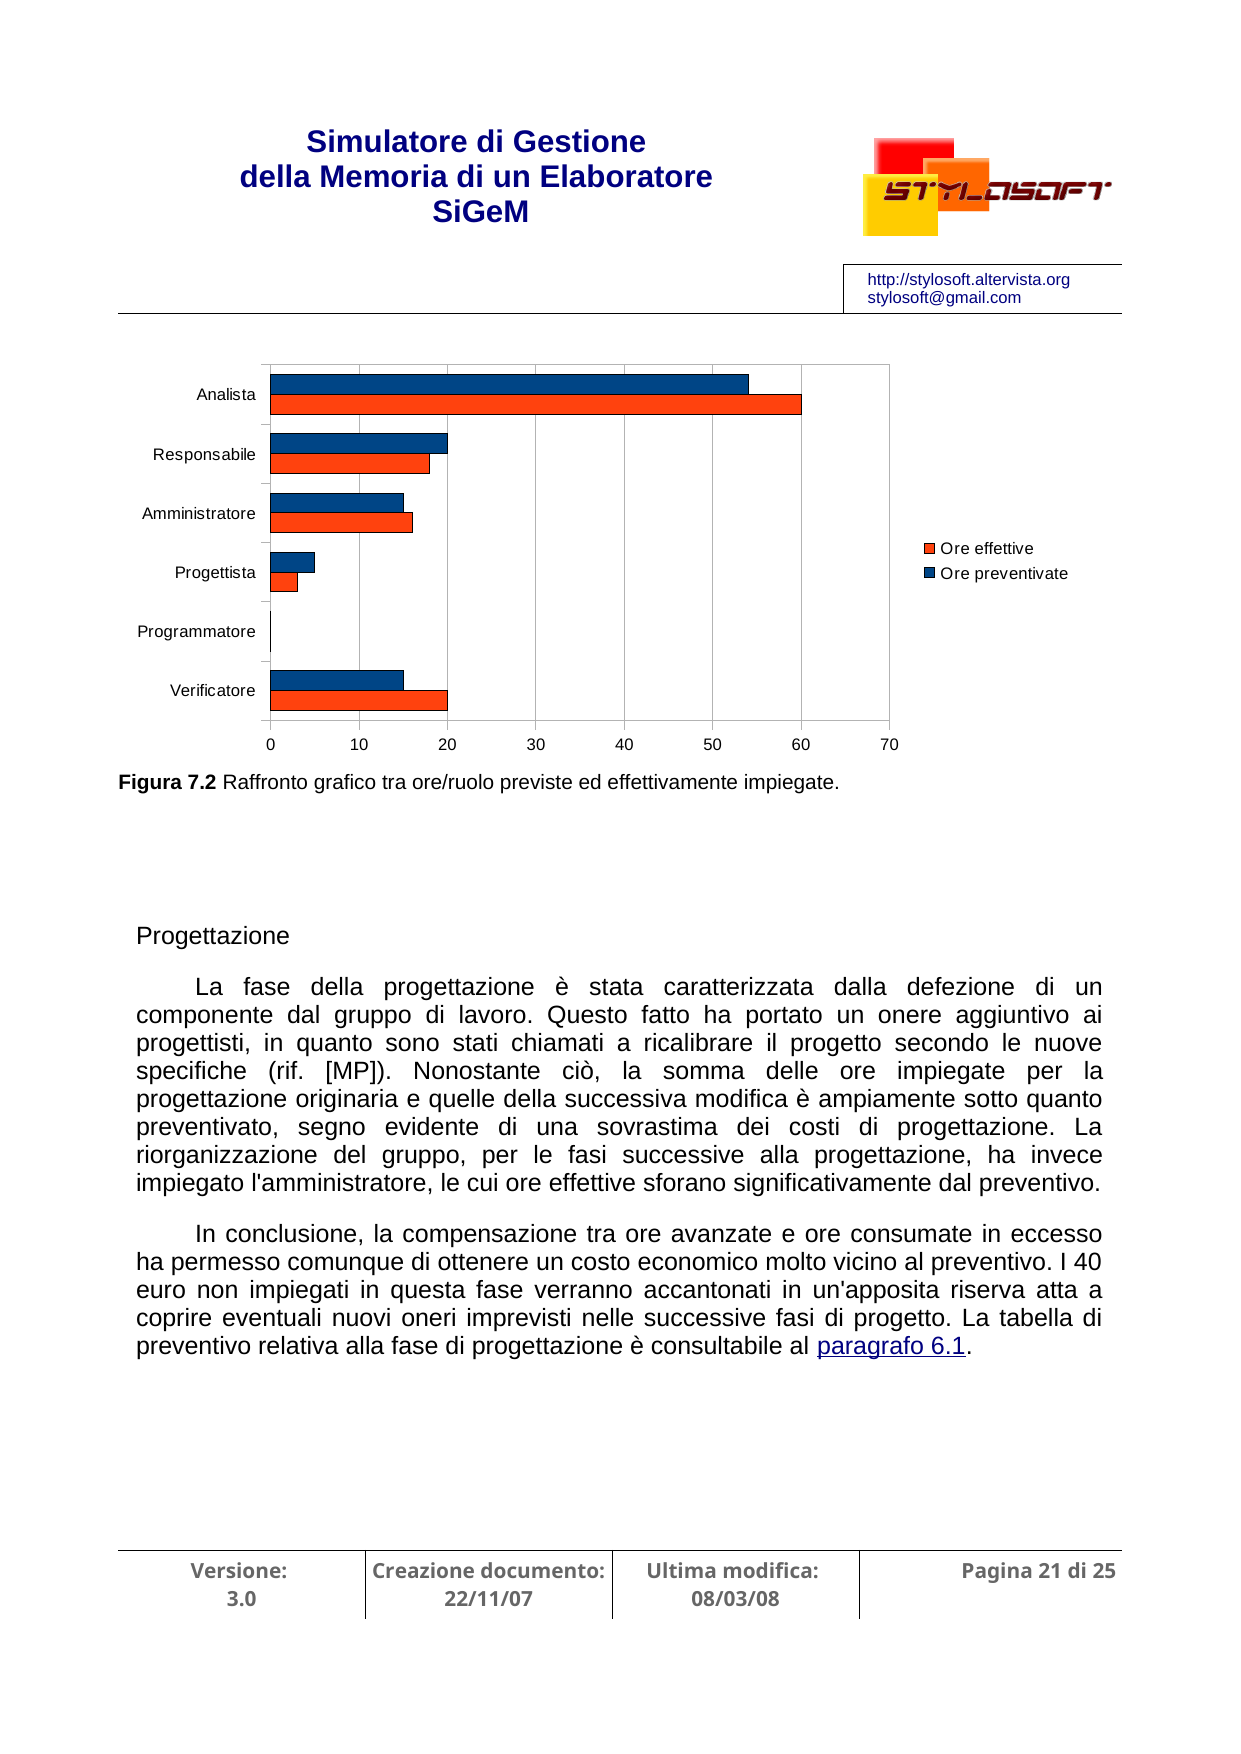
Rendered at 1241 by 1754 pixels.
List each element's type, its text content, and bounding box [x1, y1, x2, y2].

text La fase della progettazione è stata caratterizzata dalla defezione di un componente dal gruppo di lavoro. Questo fatto ha portato un onere aggiuntivo ai progettisti, in quanto sono stati chiamati a ricalibrare il progetto secondo le nuove specifiche (rif. [MP]). Nonostante ciò, la somma delle ore impiegate per la progettazione originaria e quelle della successiva modifica è ampiamente sotto quanto preventivato, segno evidente di una sovrastima dei costi di progettazione. La riorganizzazione del gruppo, per le fasi successive alla progettazione, ha invece impiegato l'amministratore, le cui ore effettive sforano significativamente dal preventivo. [136, 973, 1104, 1197]
text In conclusione, la compensazione tra ore avanzate e ore consumate in eccesso ha permesso comunque di ottenere un costo economico molto vicino al preventivo. I 40 euro non impiegati in questa fase verranno accantonati in un'apposita riserva atta a coprire eventuali nuovi oneri imprevisti nelle successive fasi di progetto. La tabella di preventivo relativa alla fase di progettazione è consultabile al paragrafo 6.1. [136, 1220, 1104, 1360]
text Progettazione [136, 922, 1104, 950]
text Figura 7.2 Raffronto grafico tra ore/ruolo previste ed effettivamente impiegate. [118, 357, 1122, 794]
picture [848, 123, 1117, 247]
